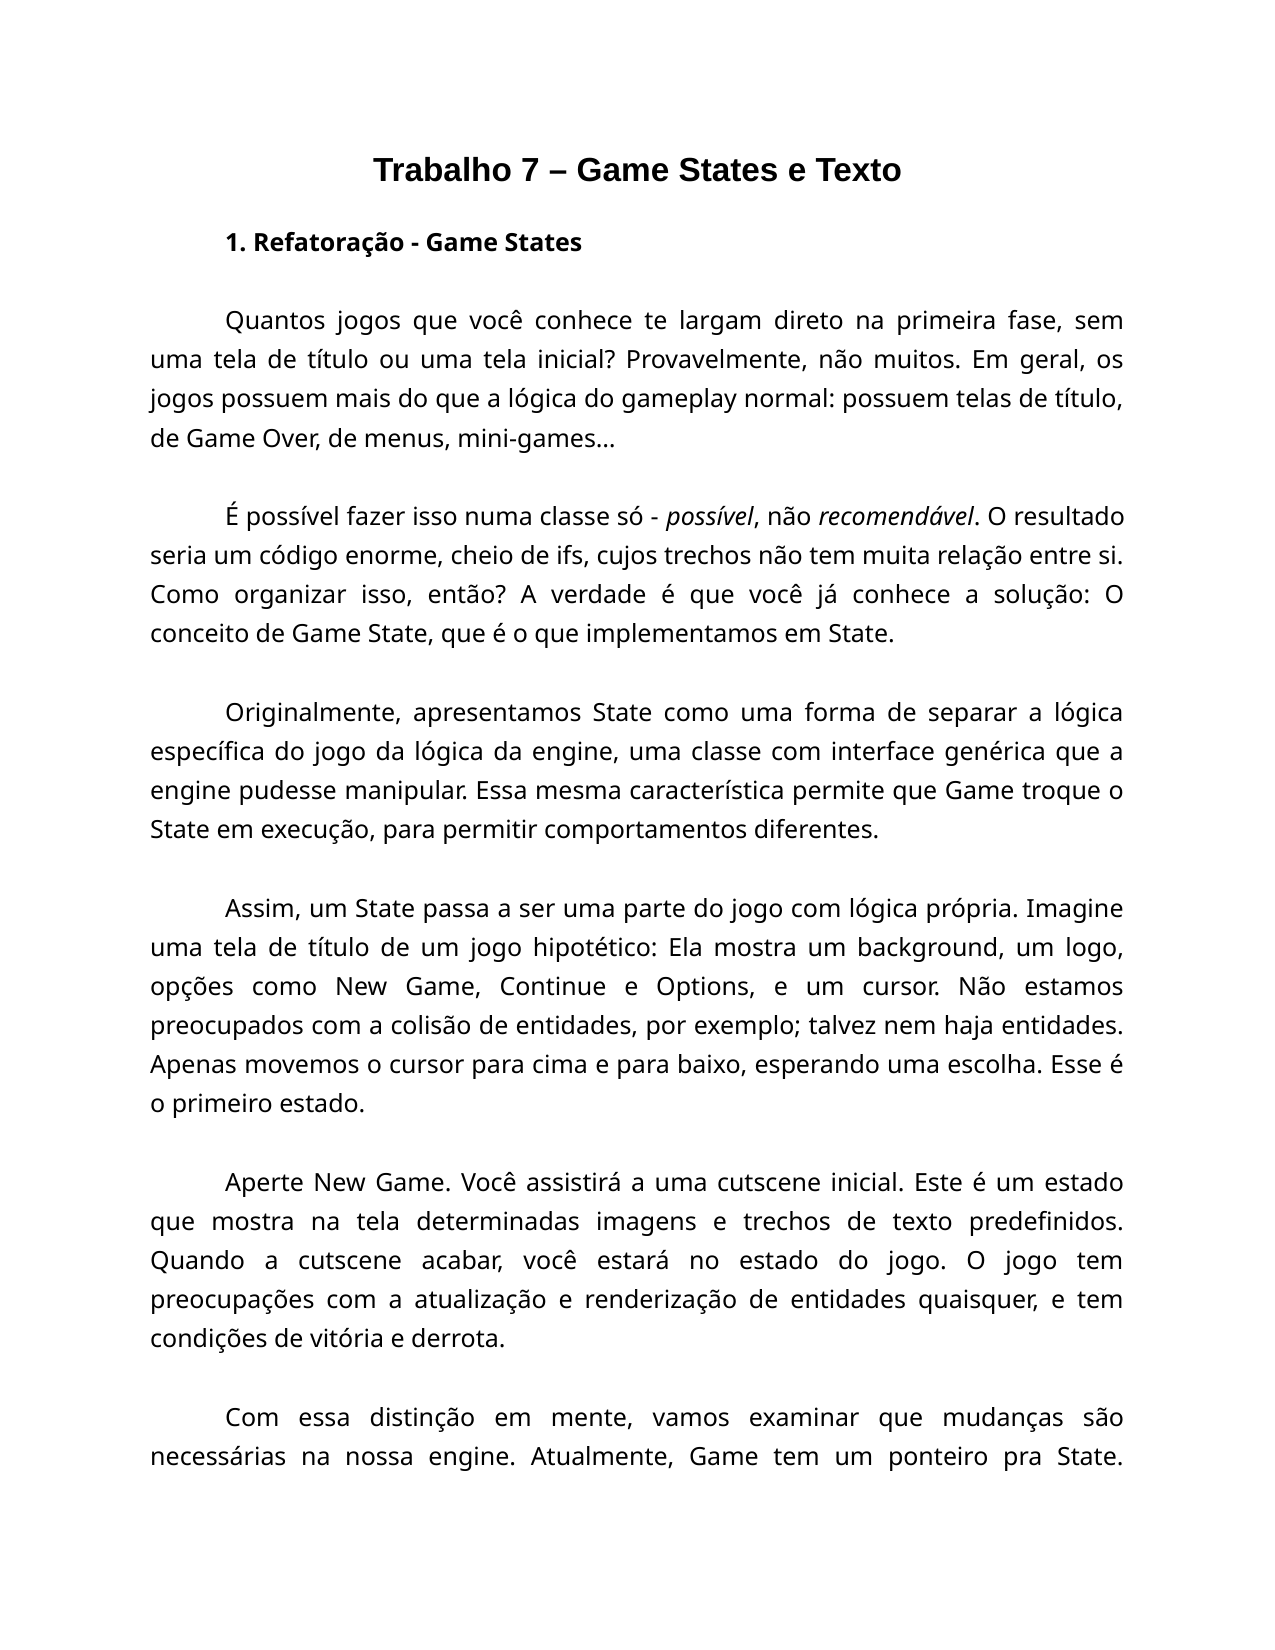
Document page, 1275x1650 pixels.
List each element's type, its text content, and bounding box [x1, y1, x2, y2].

text 1. Refatoração - Game States [150, 224, 1125, 258]
text Assim, um State passa a ser uma parte do jogo com lógica própria. Imagine uma tela de título de um jogo hipotético: Ela mostra um background, um logo, opções como New Game, Continue e Options, e um cursor. Não estamos preocupados com a colisão de entidades, por exemplo; talvez nem haja entidades. Apenas movemos o cursor para cima e para baixo, esperando uma escolha. Esse é o primeiro estado. [150, 890, 1125, 1120]
text Aperte New Game. Você assistirá a uma cutscene inicial. Este é um estado que mostra na tela determinadas imagens e trechos de texto predefinidos. Quando a cutscene acabar, você estará no estado do jogo. O jogo tem preocupações com a atualização e renderização de entidades quaisquer, e tem condições de vitória e derrota. [150, 1164, 1125, 1355]
text É possível fazer isso numa classe só - possível, não recomendável. O resultado seria um código enorme, cheio de ifs, cujos trechos não tem muita relação entre si. Como organizar isso, então? A verdade é que você já conhece a solução: O conceito de Game State, que é o que implementamos em State. [150, 498, 1125, 650]
text Com essa distinção em mente, vamos examinar que mudanças são necessárias na nossa engine. Atualmente, Game tem um ponteiro pra State. [150, 1399, 1125, 1473]
text Originalmente, apresentamos State como uma forma de separar a lógica específica do jogo da lógica da engine, uma classe com interface genérica que a engine pudesse manipular. Essa mesma característica permite que Game troque o State em execução, para permitir comportamentos diferentes. [150, 694, 1125, 846]
text Trabalho 7 – Game States e Texto [150, 150, 1125, 188]
text Quantos jogos que você conhece te largam direto na primeira fase, sem uma tela de título ou uma tela inicial? Provavelmente, não muitos. Em geral, os jogos possuem mais do que a lógica do gameplay normal: possuem telas de título, de Game Over, de menus, mini-games… [150, 303, 1125, 454]
